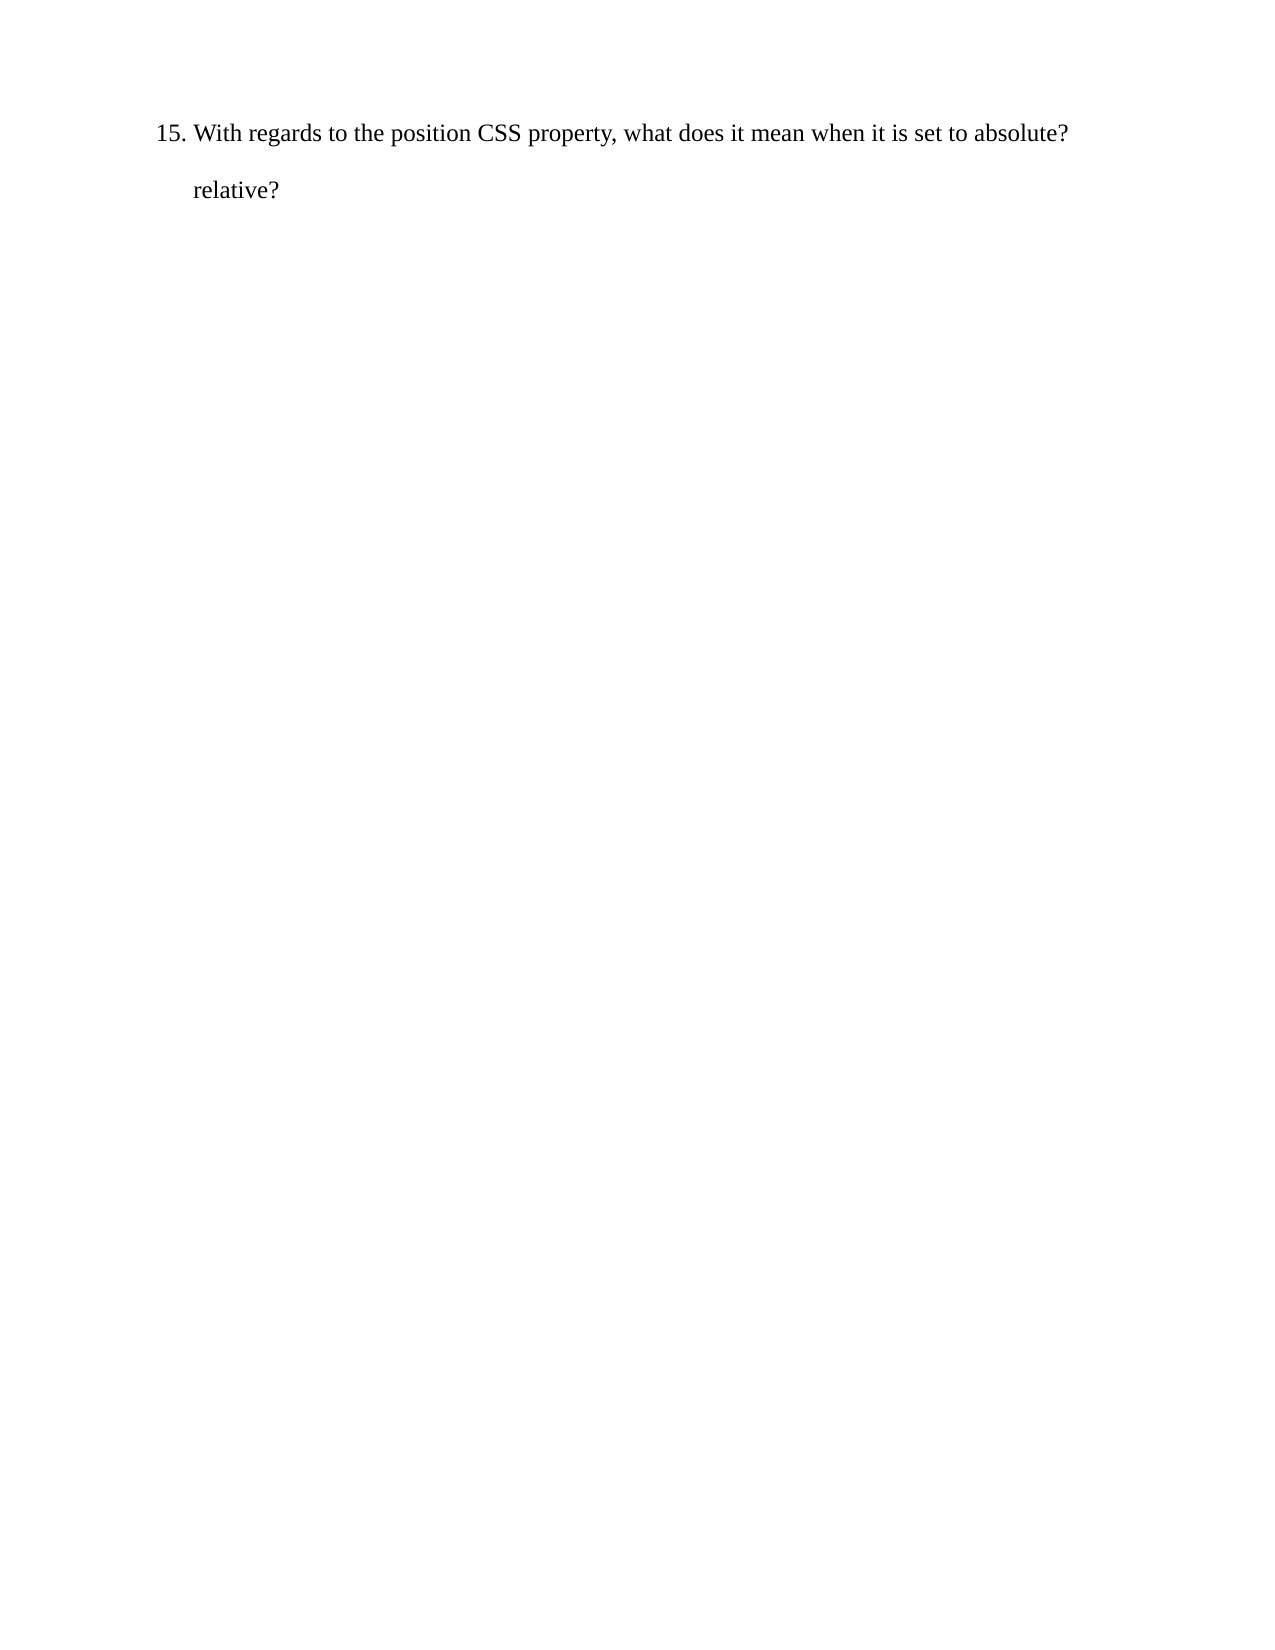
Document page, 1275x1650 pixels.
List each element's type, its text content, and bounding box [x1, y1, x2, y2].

list With regards to the position CSS property, what does it mean when it is set to absolute? relative? [156, 118, 1157, 262]
